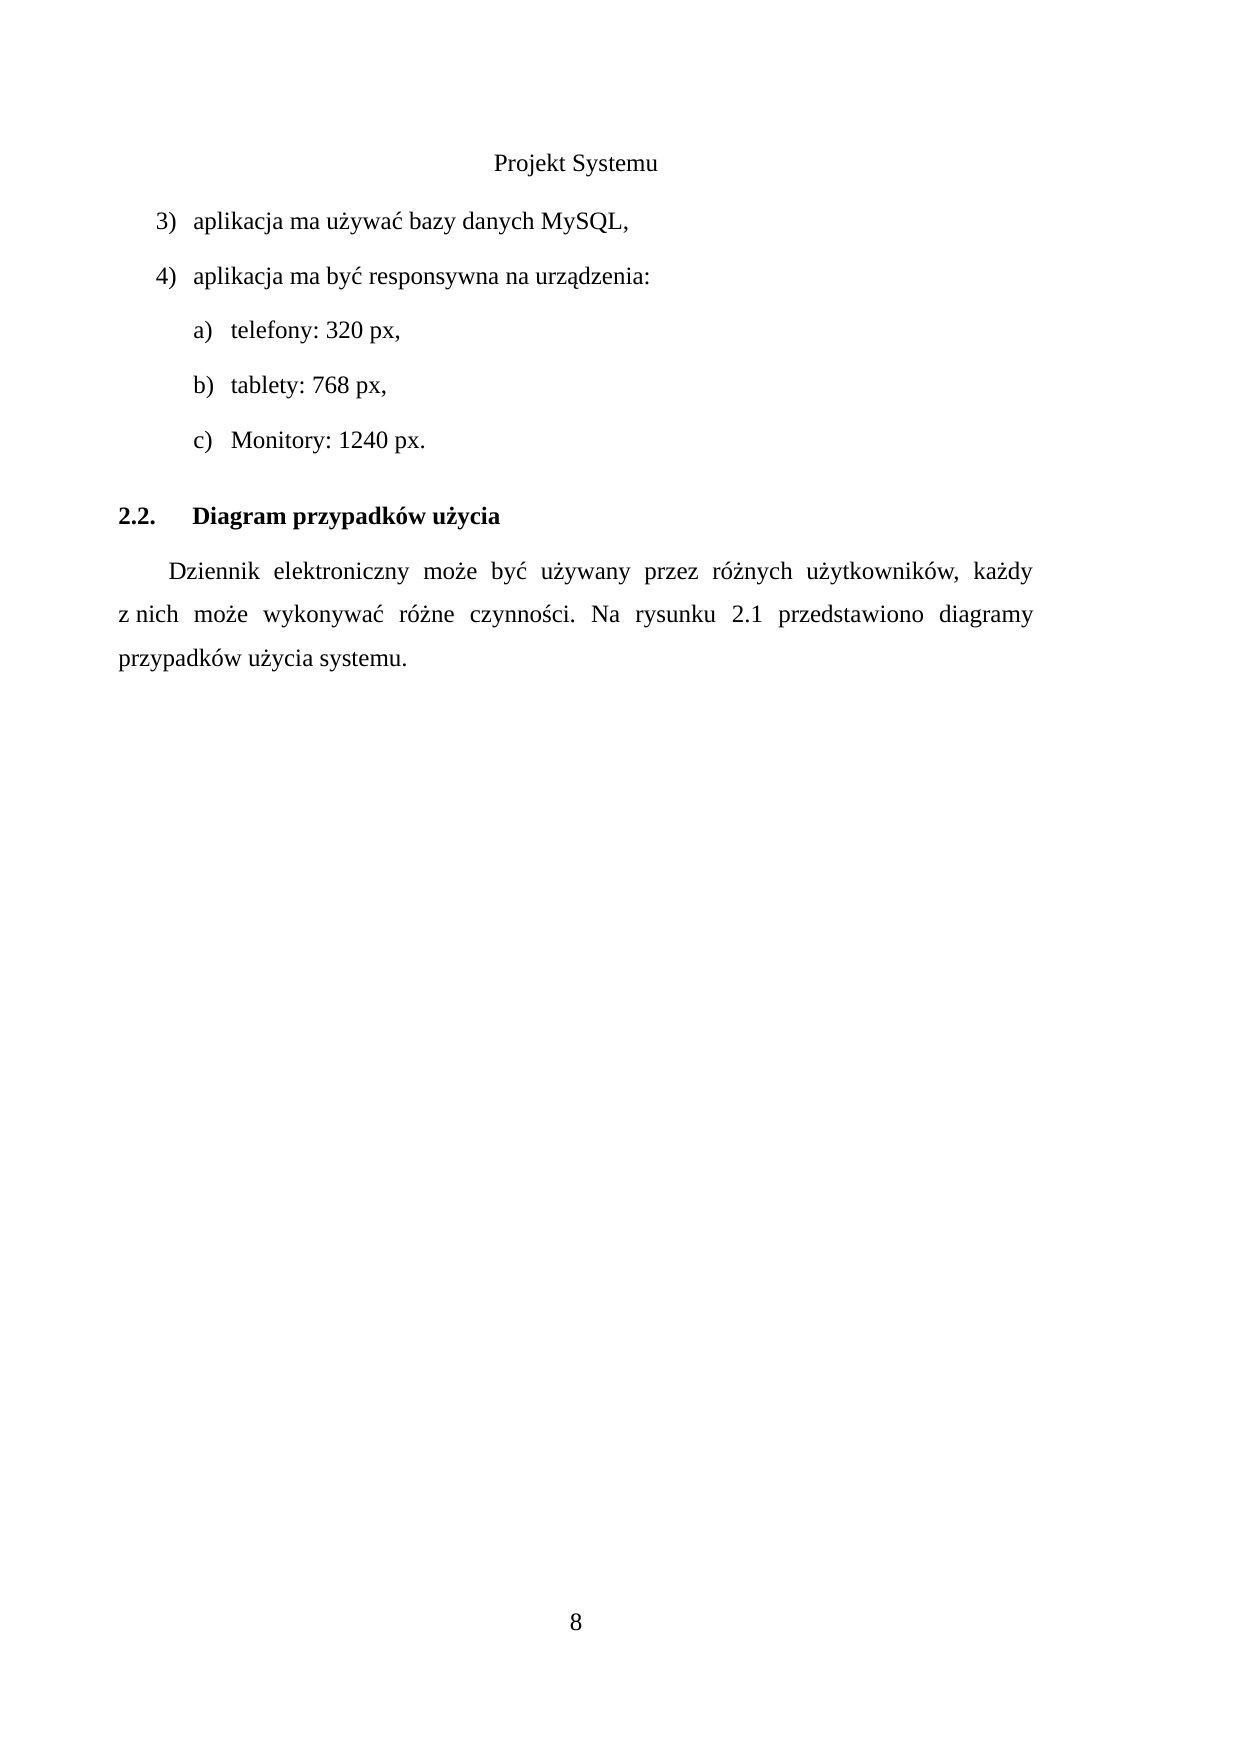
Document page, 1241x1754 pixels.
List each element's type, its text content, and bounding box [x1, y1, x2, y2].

list tablety: 768 px, [193, 371, 1033, 399]
list telefony: 320 px, [193, 316, 1033, 344]
list aplikacja ma używać bazy danych MySQL, [156, 206, 1033, 234]
subtitle Diagram przypadków użycia [118, 501, 1033, 530]
list Monitory: 1240 px. [193, 425, 1033, 454]
list aplikacja ma być responsywna na urządzenia: [156, 261, 1033, 289]
text Dziennik elektroniczny może być używany przez różnych użytkowników, każdy z nich może wykonywać różne czynności. Na rysunku 2.1 przedstawiono diagramy przypadków użycia systemu. [118, 556, 1033, 671]
